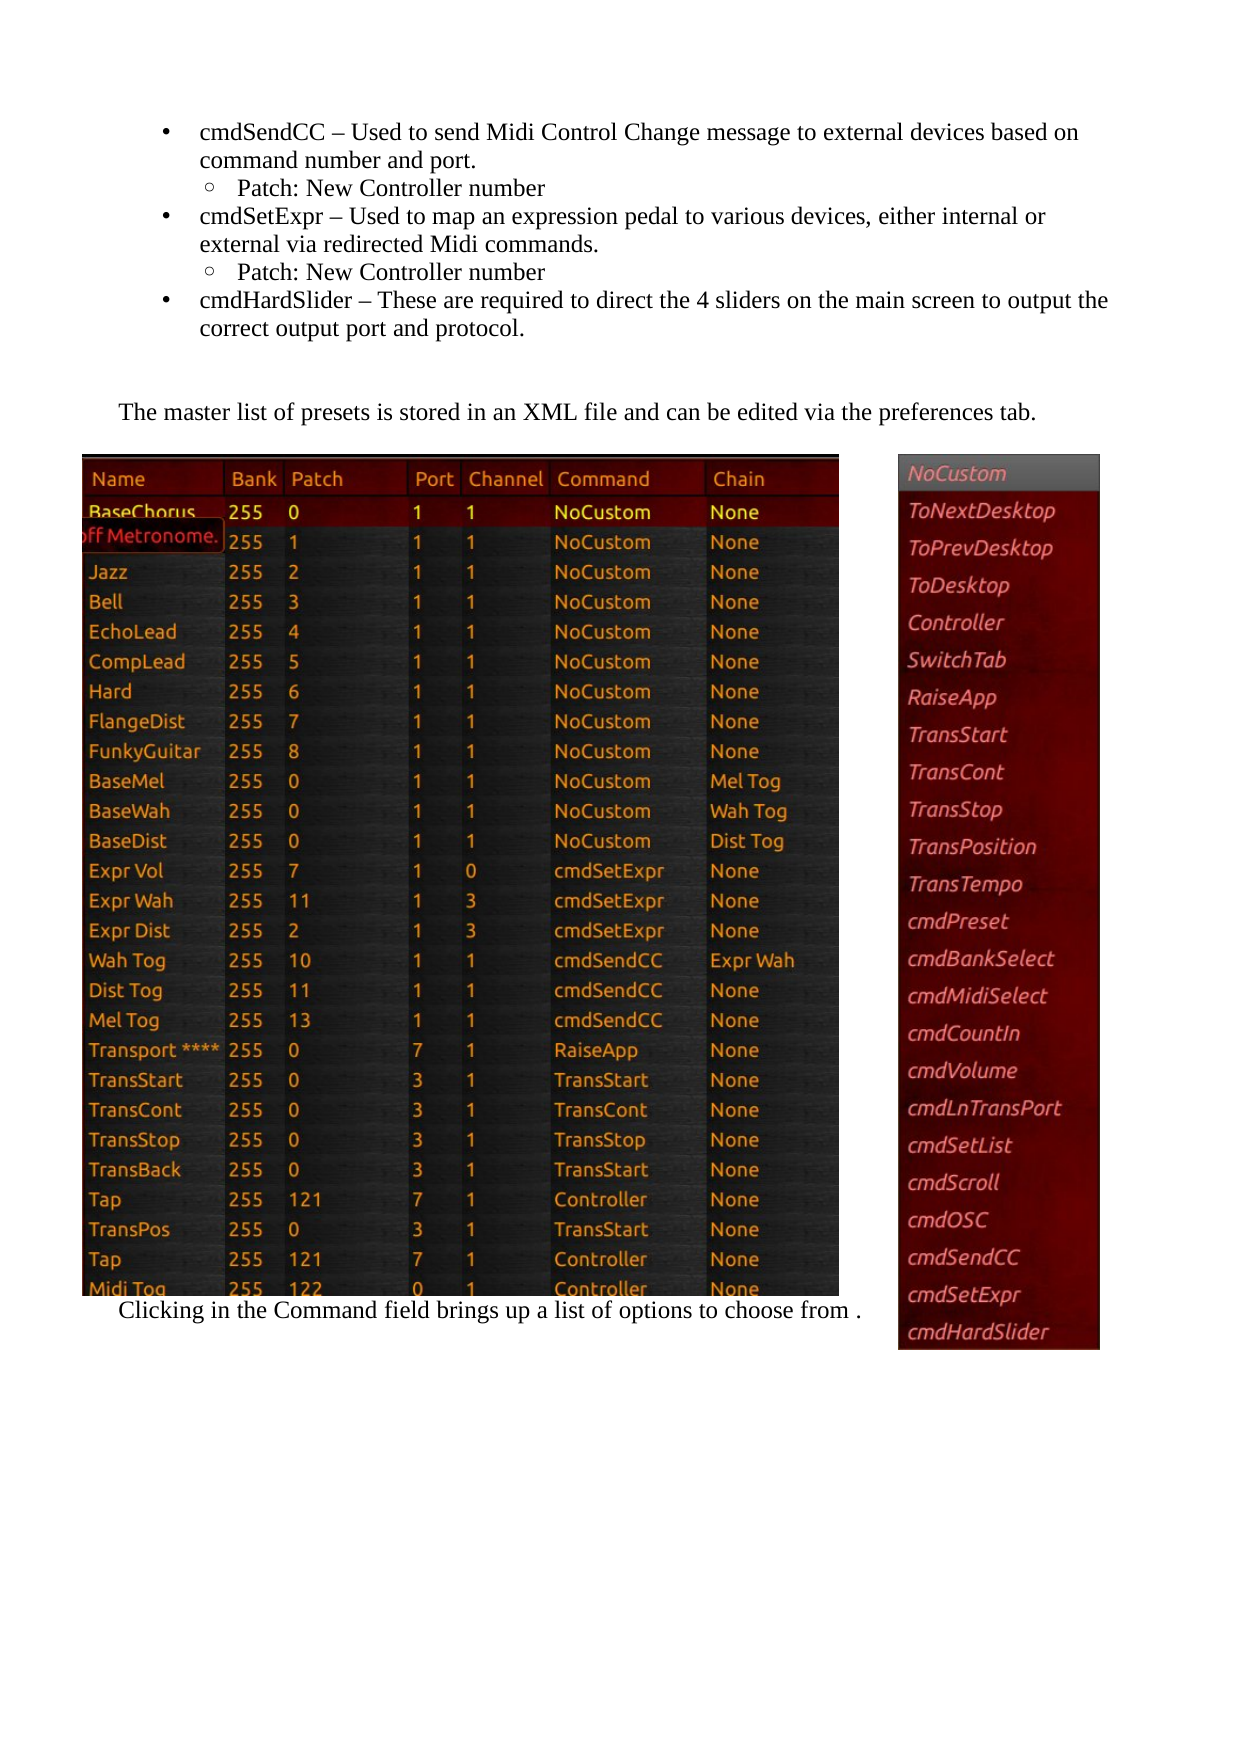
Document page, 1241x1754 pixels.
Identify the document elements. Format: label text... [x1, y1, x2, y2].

text Clicking in the Command field brings up a list of options to choose from . [118, 1162, 898, 1324]
picture [898, 454, 1100, 1350]
text [1100, 1162, 1122, 1324]
list cmdSetExpr – Used to map an expression pedal to various devices, either internal or external via redirected Midi commands. [162, 202, 1122, 258]
text The master list of presets is stored in an XML file and can be edited via the preferences tab. [118, 398, 1122, 426]
list Patch: New Controller number [199, 258, 1122, 286]
list Patch: New Controller number [199, 174, 1122, 202]
list cmdSendCC – Used to send Midi Control Change message to external devices based on command number and port. [162, 118, 1122, 174]
picture [82, 454, 839, 1296]
list cmdHardSlider – These are required to direct the 4 sliders on the main screen to output the correct output port and protocol. [162, 286, 1122, 342]
